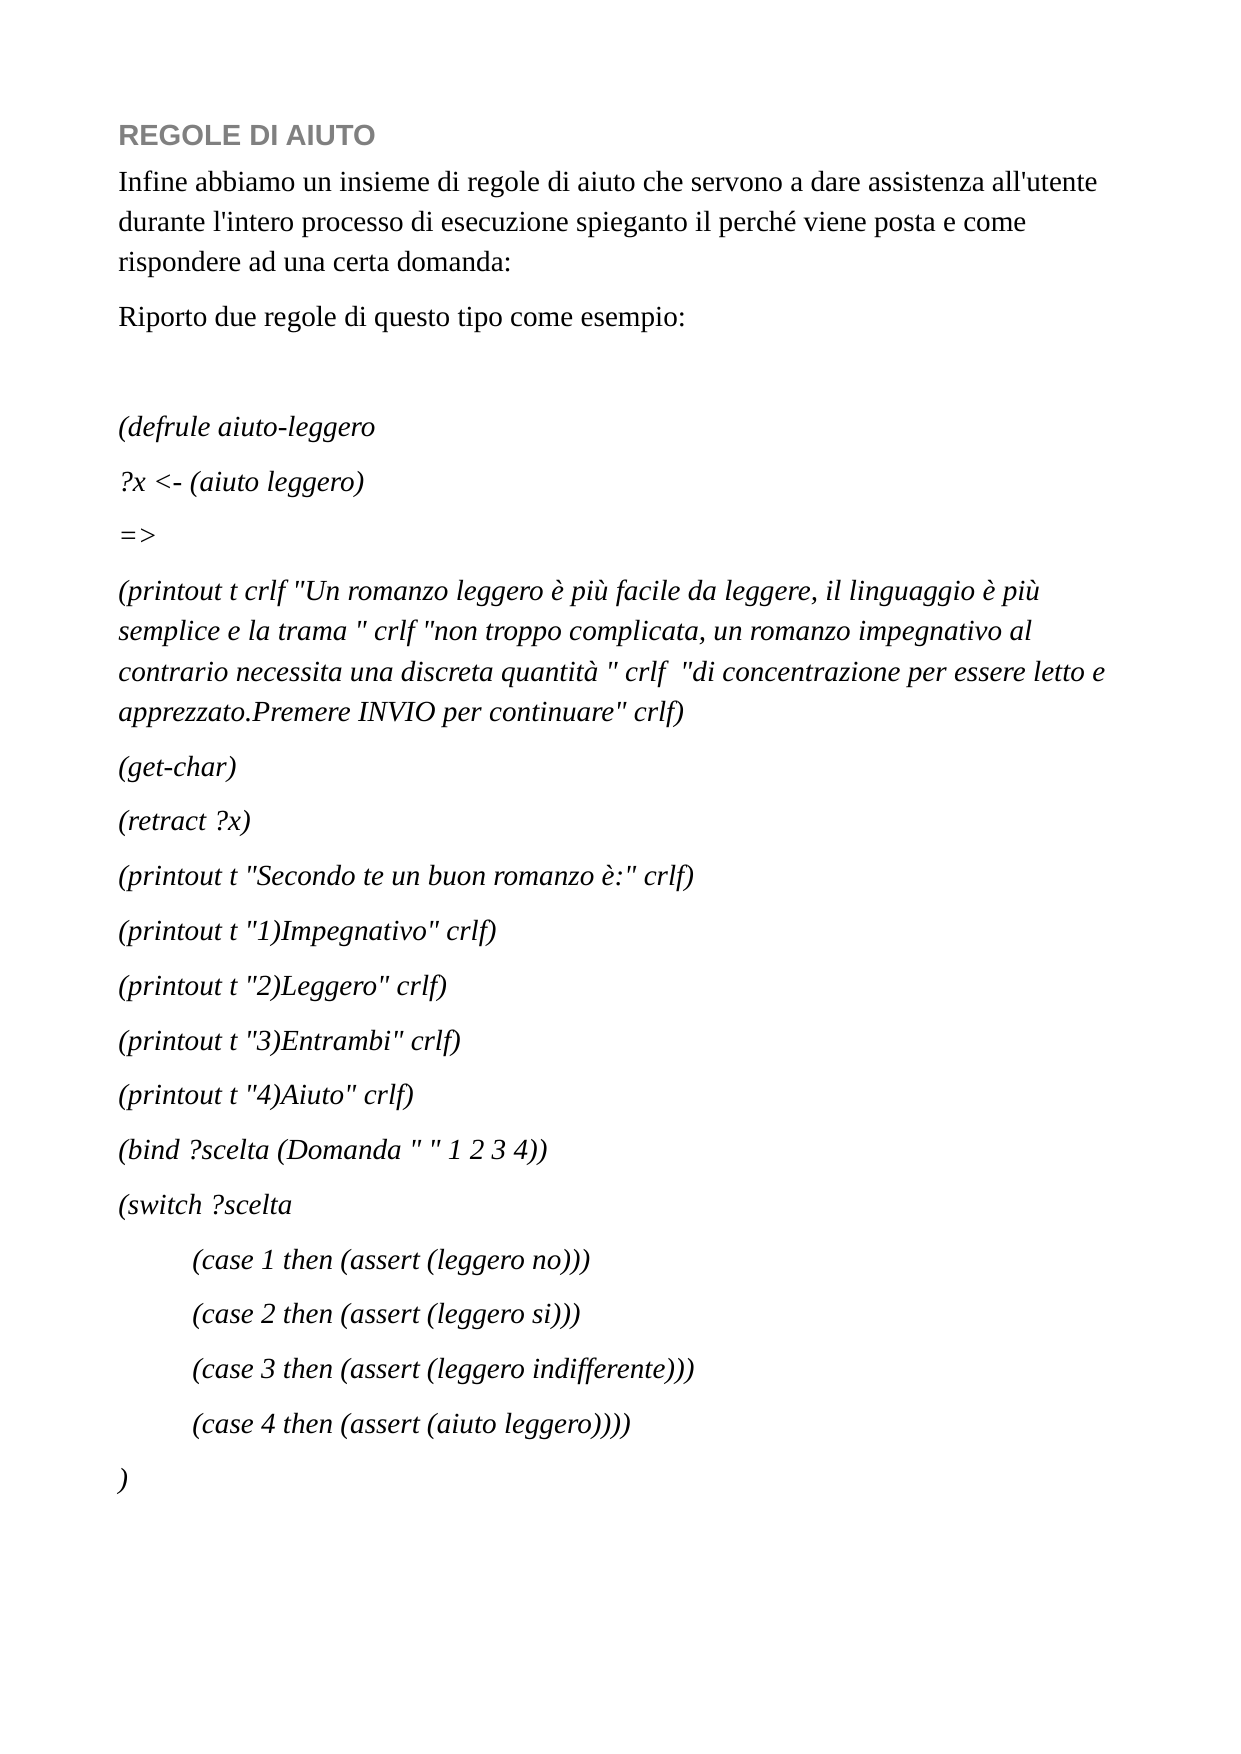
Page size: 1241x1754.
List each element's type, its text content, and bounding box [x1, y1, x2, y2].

text (switch ?scelta [118, 1187, 1122, 1221]
text ) [118, 1461, 1122, 1494]
text (case 4 then (assert (aiuto leggero)))) [118, 1406, 1122, 1440]
text (get-char) [118, 749, 1122, 782]
text ?x <- (aiuto leggero) [118, 464, 1122, 497]
text (printout t "Secondo te un buon romanzo è:" crlf) [118, 858, 1122, 892]
text (bind ?scelta (Domanda " " 1 2 3 4)) [118, 1132, 1122, 1166]
text (retract ?x) [118, 803, 1122, 837]
text (printout t "3)Entrambi" crlf) [118, 1023, 1122, 1056]
text (printout t "1)Impegnativo" crlf) [118, 913, 1122, 947]
text (printout t crlf "Un romanzo leggero è più facile da leggere, il linguaggio è più semplice e la trama " crlf "non troppo complicata, un romanzo impegnativo al contrario necessita una discreta quantità " crlf "di concentrazione per essere letto e apprezzato.Premere INVIO per continuare" crlf) [118, 573, 1122, 727]
text (printout t "2)Leggero" crlf) [118, 968, 1122, 1001]
text (case 2 then (assert (leggero si))) [118, 1297, 1122, 1330]
text => [118, 518, 1122, 552]
text (printout t "4)Aiuto" crlf) [118, 1077, 1122, 1111]
text Riporto due regole di questo tipo come esempio: [118, 299, 1122, 333]
text Infine abbiamo un insieme di regole di aiuto che servono a dare assistenza all'utente durante l'intero processo di esecuzione spieganto il perché viene posta e come rispondere ad una certa domanda: [118, 164, 1122, 278]
text (case 1 then (assert (leggero no))) [118, 1242, 1122, 1275]
subtitle REGOLE DI AIUTO [118, 118, 1122, 152]
text (case 3 then (assert (leggero indifferente))) [118, 1351, 1122, 1385]
text (defrule aiuto-leggero [118, 409, 1122, 442]
